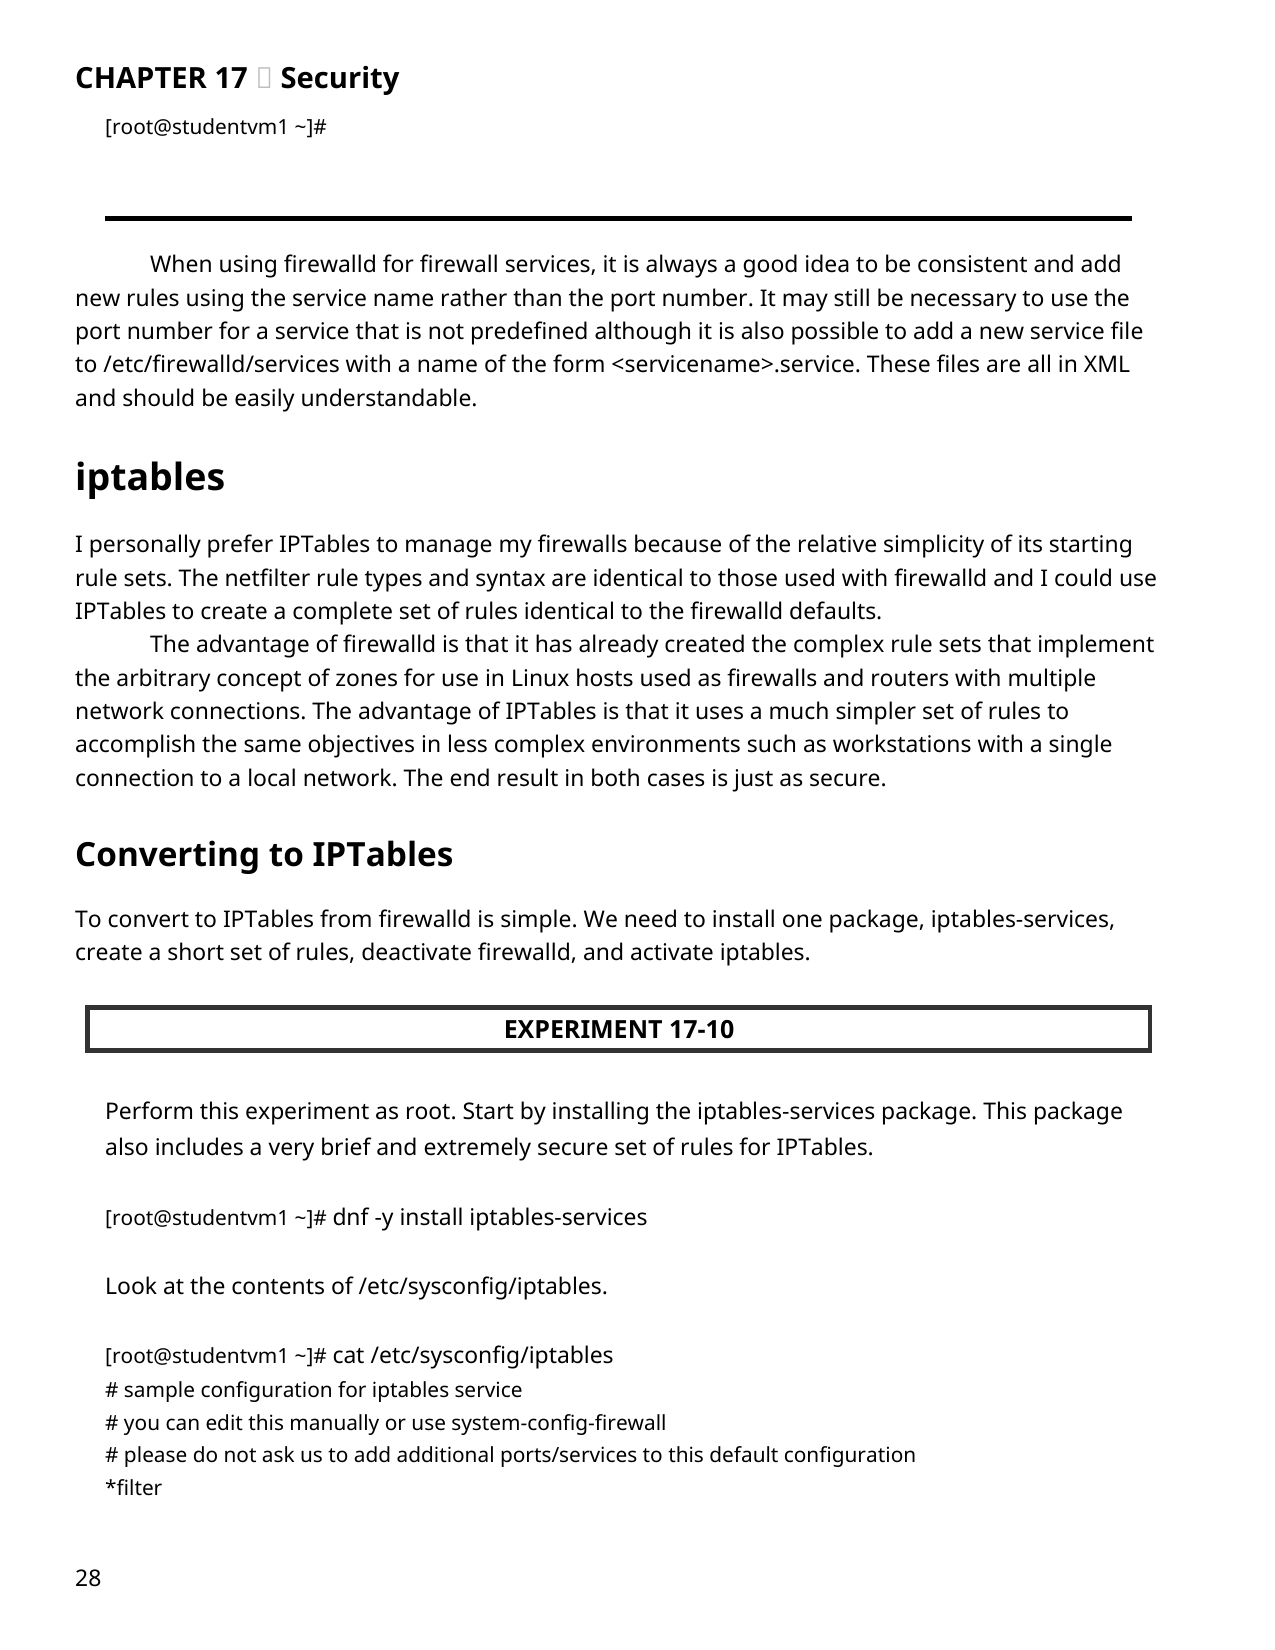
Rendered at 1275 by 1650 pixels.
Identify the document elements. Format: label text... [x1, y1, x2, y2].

text Perform this experiment as root. Start by installing the iptables-services package. This package also includes a very brief and extremely secure set of rules for IPTables. [105, 1095, 1132, 1162]
text I personally prefer IPTables to manage my firewalls because of the relative simplicity of its starting rule sets. The netfilter rule types and syntax are identical to those used with firewalld and I could use IPTables to create a complete set of rules identical to the firewalld defaults. [75, 526, 1162, 626]
text # please do not ask us to add additional ports/services to this default configuration [105, 1440, 1132, 1469]
subtitle iptables [75, 450, 1162, 501]
text [root@studentvm1 ~]# [105, 112, 1132, 141]
text *filter [105, 1473, 1132, 1501]
text Experiment 17-10 [90, 1010, 1148, 1048]
text # sample configuration for iptables service [105, 1375, 1132, 1403]
text When using firewalld for firewall services, it is always a good idea to be consistent and add new rules using the service name rather than the port number. It may still be necessary to use the port number for a service that is not predefined although it is also possible to add a new service file to /etc/firewalld/services with a name of the form <servicename>.service. These files are all in XML and should be easily understandable. [75, 246, 1162, 413]
text # you can edit this manually or use system-config-firewall [105, 1408, 1132, 1436]
text [root@studentvm1 ~]# cat /etc/sysconfig/iptables [105, 1339, 1132, 1370]
subtitle Converting to IPTables [75, 831, 1162, 876]
text The advantage of firewalld is that it has already created the complex rule sets that implement the arbitrary concept of zones for use in Linux hosts used as firewalls and routers with multiple network connections. The advantage of IPTables is that it uses a much simpler set of rules to accomplish the same objectives in less complex environments such as workstations with a single connection to a local network. The end result in both cases is just as secure. [75, 626, 1162, 793]
text To convert to IPTables from firewalld is simple. We need to install one package, iptables-services, create a short set of rules, deactivate firewalld, and activate iptables. [75, 901, 1162, 968]
text Look at the contents of /etc/sysconfig/iptables. [105, 1270, 1132, 1301]
text [root@studentvm1 ~]# dnf -y install iptables-services [105, 1201, 1132, 1232]
